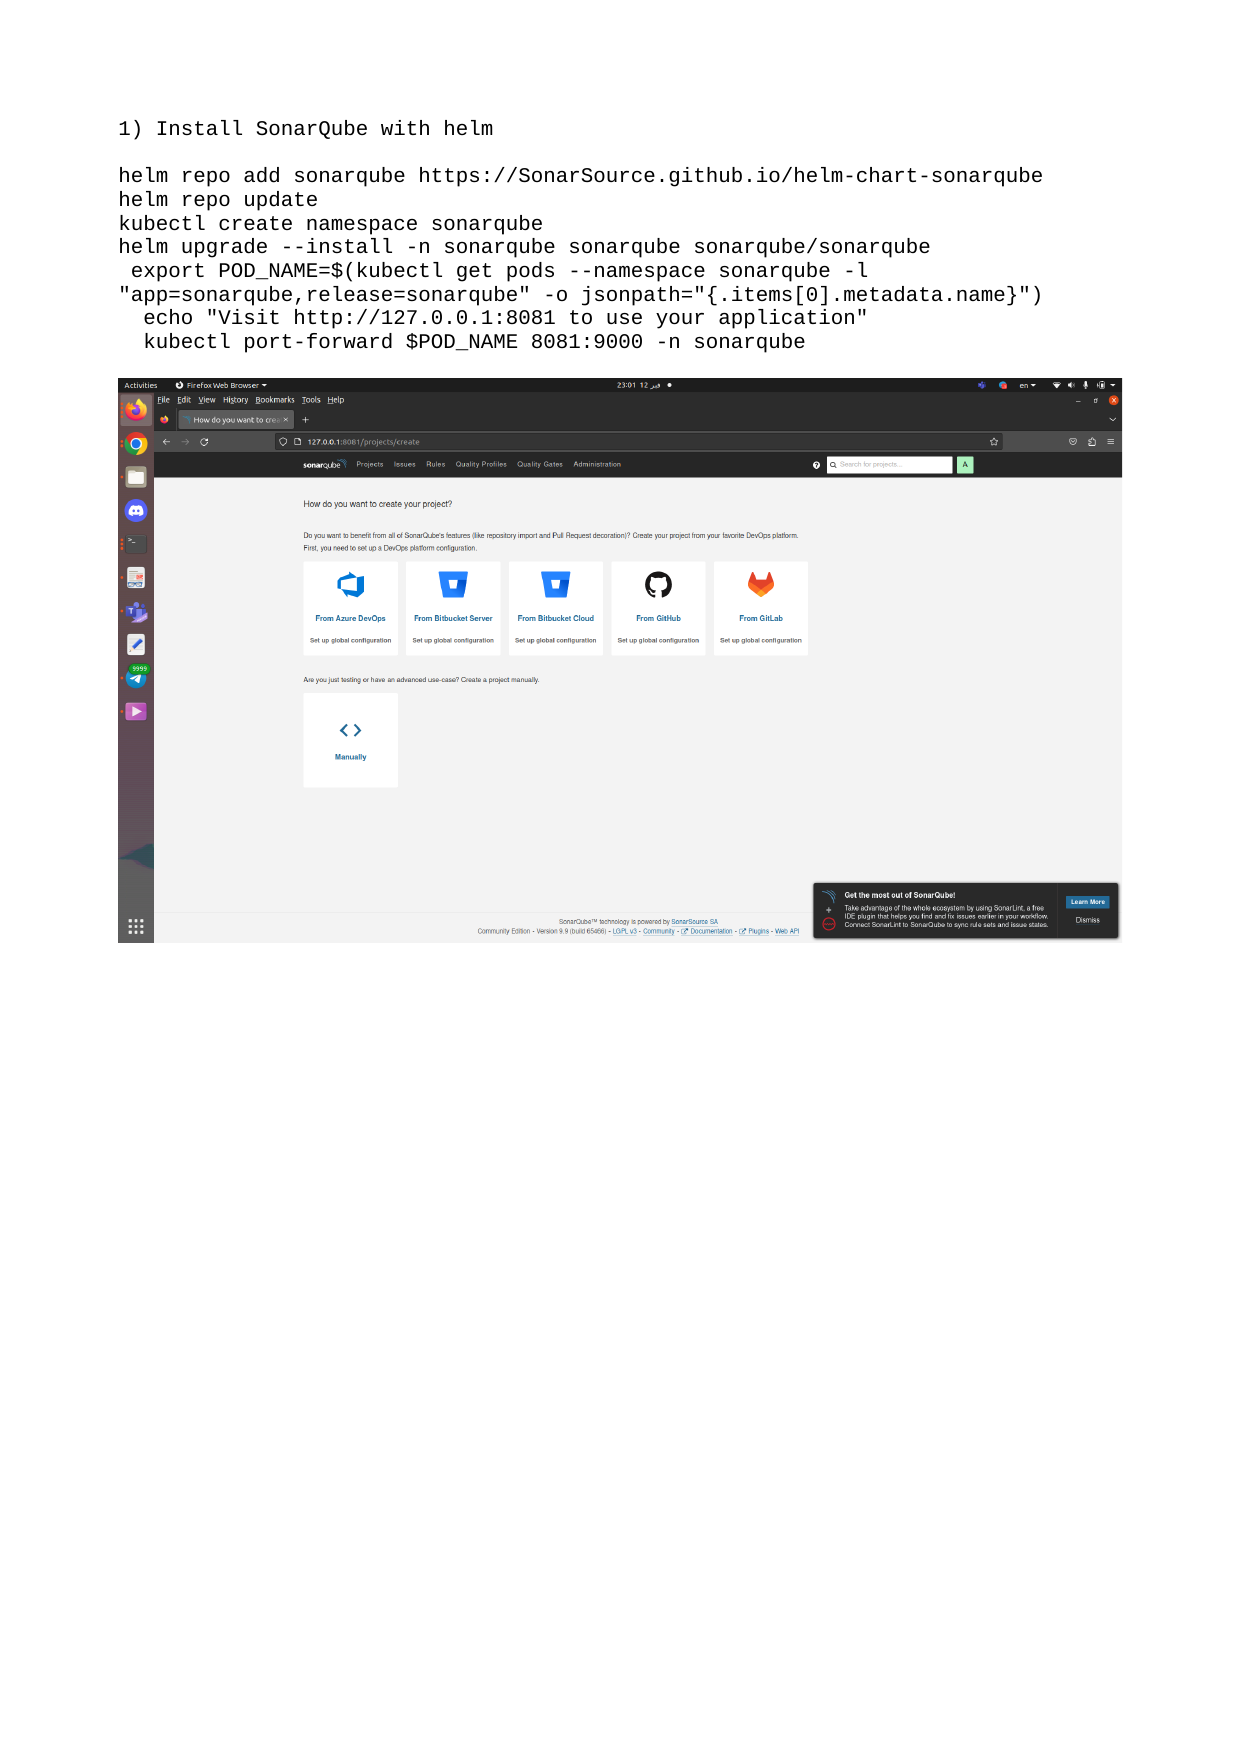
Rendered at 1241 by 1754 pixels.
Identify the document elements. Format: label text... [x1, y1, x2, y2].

text 1) Install SonarQube with helm [118, 118, 1122, 142]
text export POD_NAME=$(kubectl get pods --namespace sonarqube -l "app=sonarqube,release=sonarqube" -o jsonpath="{.items[0].metadata.name}") [118, 260, 1122, 307]
picture [118, 378, 1123, 943]
text echo "Visit http://127.0.0.1:8081 to use your application" [118, 307, 1122, 331]
text helm upgrade --install -n sonarqube sonarqube sonarqube/sonarqube [118, 236, 1122, 260]
text kubectl port-forward $POD_NAME 8081:9000 -n sonarqube [118, 331, 1122, 354]
text kubectl create namespace sonarqube [118, 213, 1122, 236]
text helm repo add sonarqube https://SonarSource.github.io/helm-chart-sonarqube [118, 165, 1122, 189]
text helm repo update [118, 189, 1122, 213]
